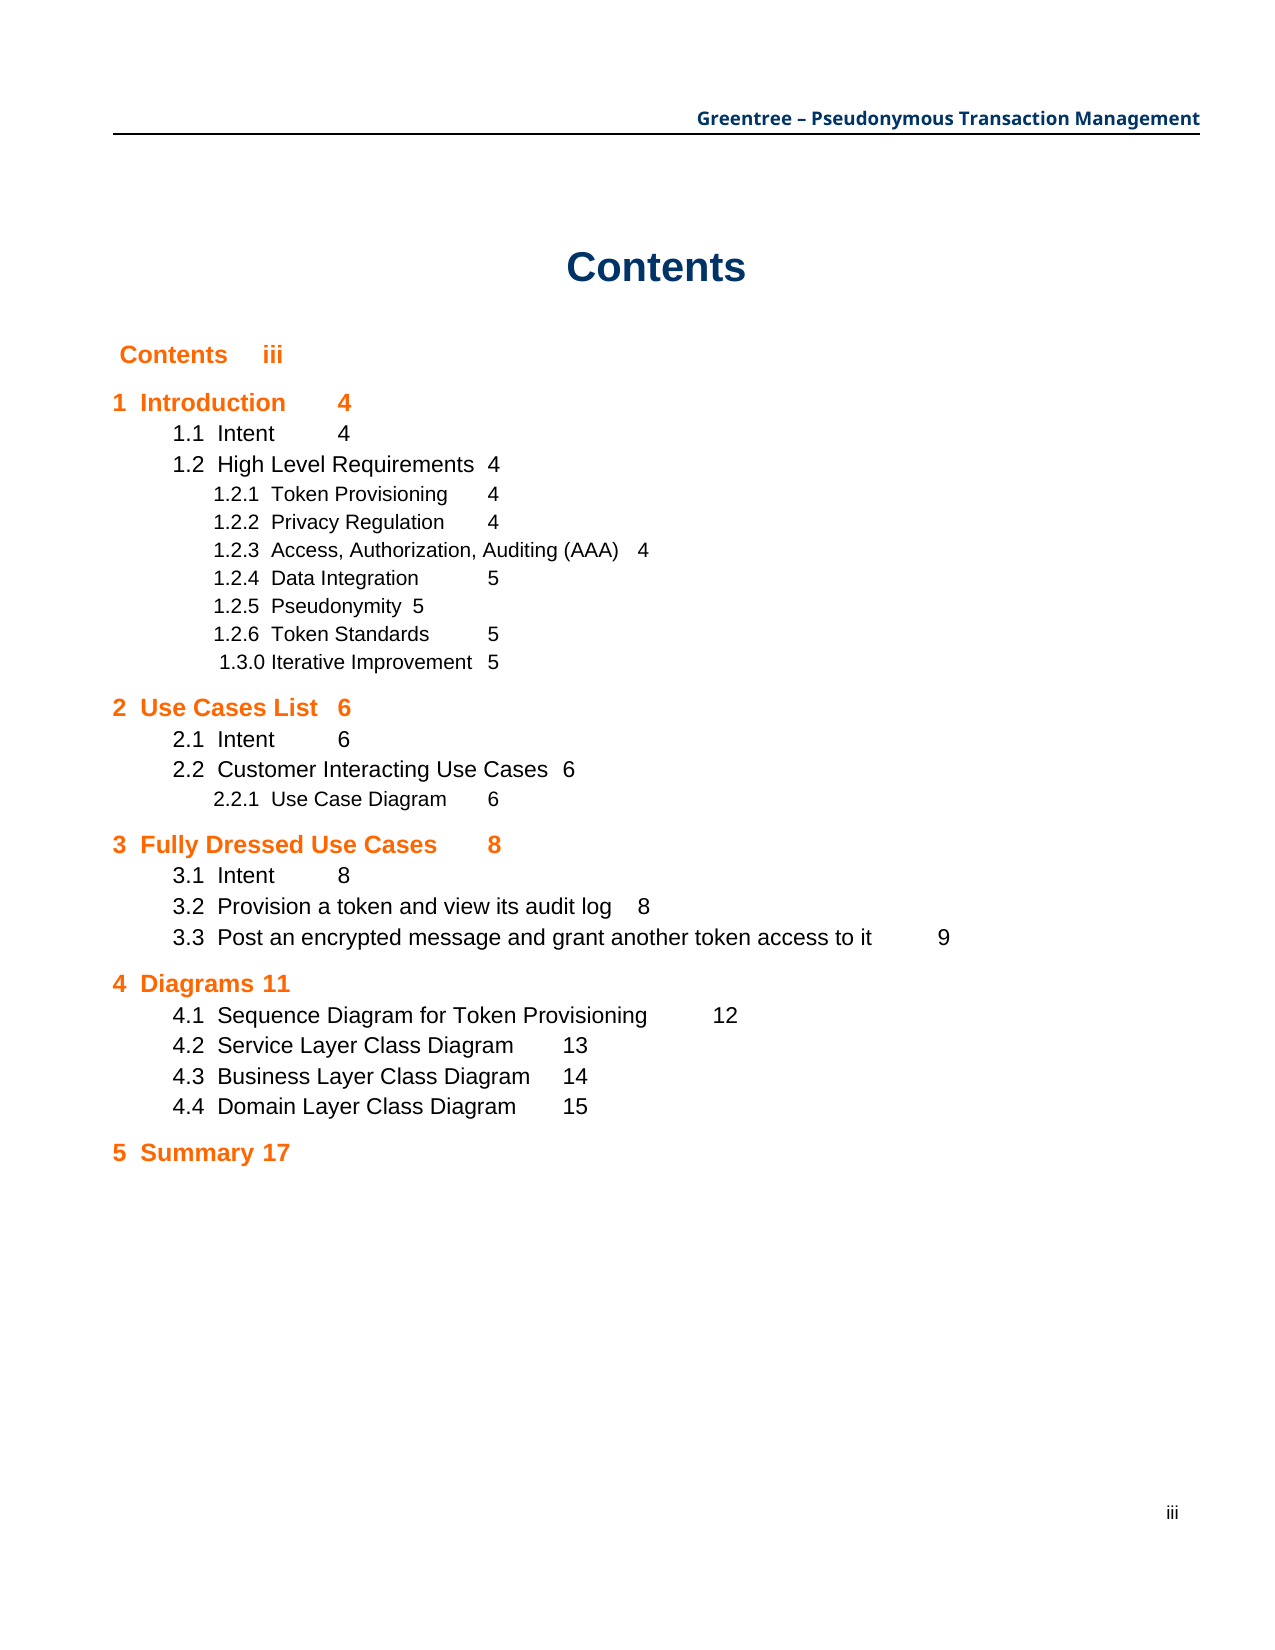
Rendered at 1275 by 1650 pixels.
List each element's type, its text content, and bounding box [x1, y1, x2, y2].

text 4.4 Domain Layer Class Diagram 15 [172, 1093, 1170, 1119]
text 1.2.1 Token Provisioning 4 [213, 481, 1170, 505]
text 2 Use Cases List 6 [112, 693, 1170, 722]
text Contents iii [112, 340, 1170, 369]
text 1.2.3 Access, Authorization, Auditing (AAA) 4 [213, 538, 1170, 562]
text 1 Introduction 4 [112, 387, 1170, 416]
subtitle Contents [112, 242, 1200, 290]
text 2.2 Customer Interacting Use Cases 6 [172, 756, 1170, 783]
text 1.2.5 Pseudonymity 5 [213, 594, 1170, 618]
text 1.1 Intent 4 [172, 420, 1170, 447]
text 1.2.4 Data Integration 5 [213, 566, 1170, 590]
text 3.3 Post an encrypted message and grant another token access to it 9 [172, 923, 1170, 950]
text 2.2.1 Use Case Diagram 6 [213, 787, 1170, 811]
text 1.3.0 Iterative Improvement 5 [213, 650, 1170, 674]
text 3.1 Intent 8 [172, 862, 1170, 889]
text 1.2 High Level Requirements 4 [172, 451, 1170, 477]
text 1.2.2 Privacy Regulation 4 [213, 509, 1170, 533]
text 4.1 Sequence Diagram for Token Provisioning 12 [172, 1002, 1170, 1028]
text 2.1 Intent 6 [172, 726, 1170, 752]
text 5 Summary 17 [112, 1138, 1170, 1167]
text 4.3 Business Layer Class Diagram 14 [172, 1063, 1170, 1089]
text 4.2 Service Layer Class Diagram 13 [172, 1032, 1170, 1058]
text 3 Fully Dressed Use Cases 8 [112, 829, 1170, 858]
text 1.2.6 Token Standards 5 [213, 622, 1170, 646]
text 3.2 Provision a token and view its audit log 8 [172, 893, 1170, 919]
text 4 Diagrams 11 [112, 969, 1170, 997]
